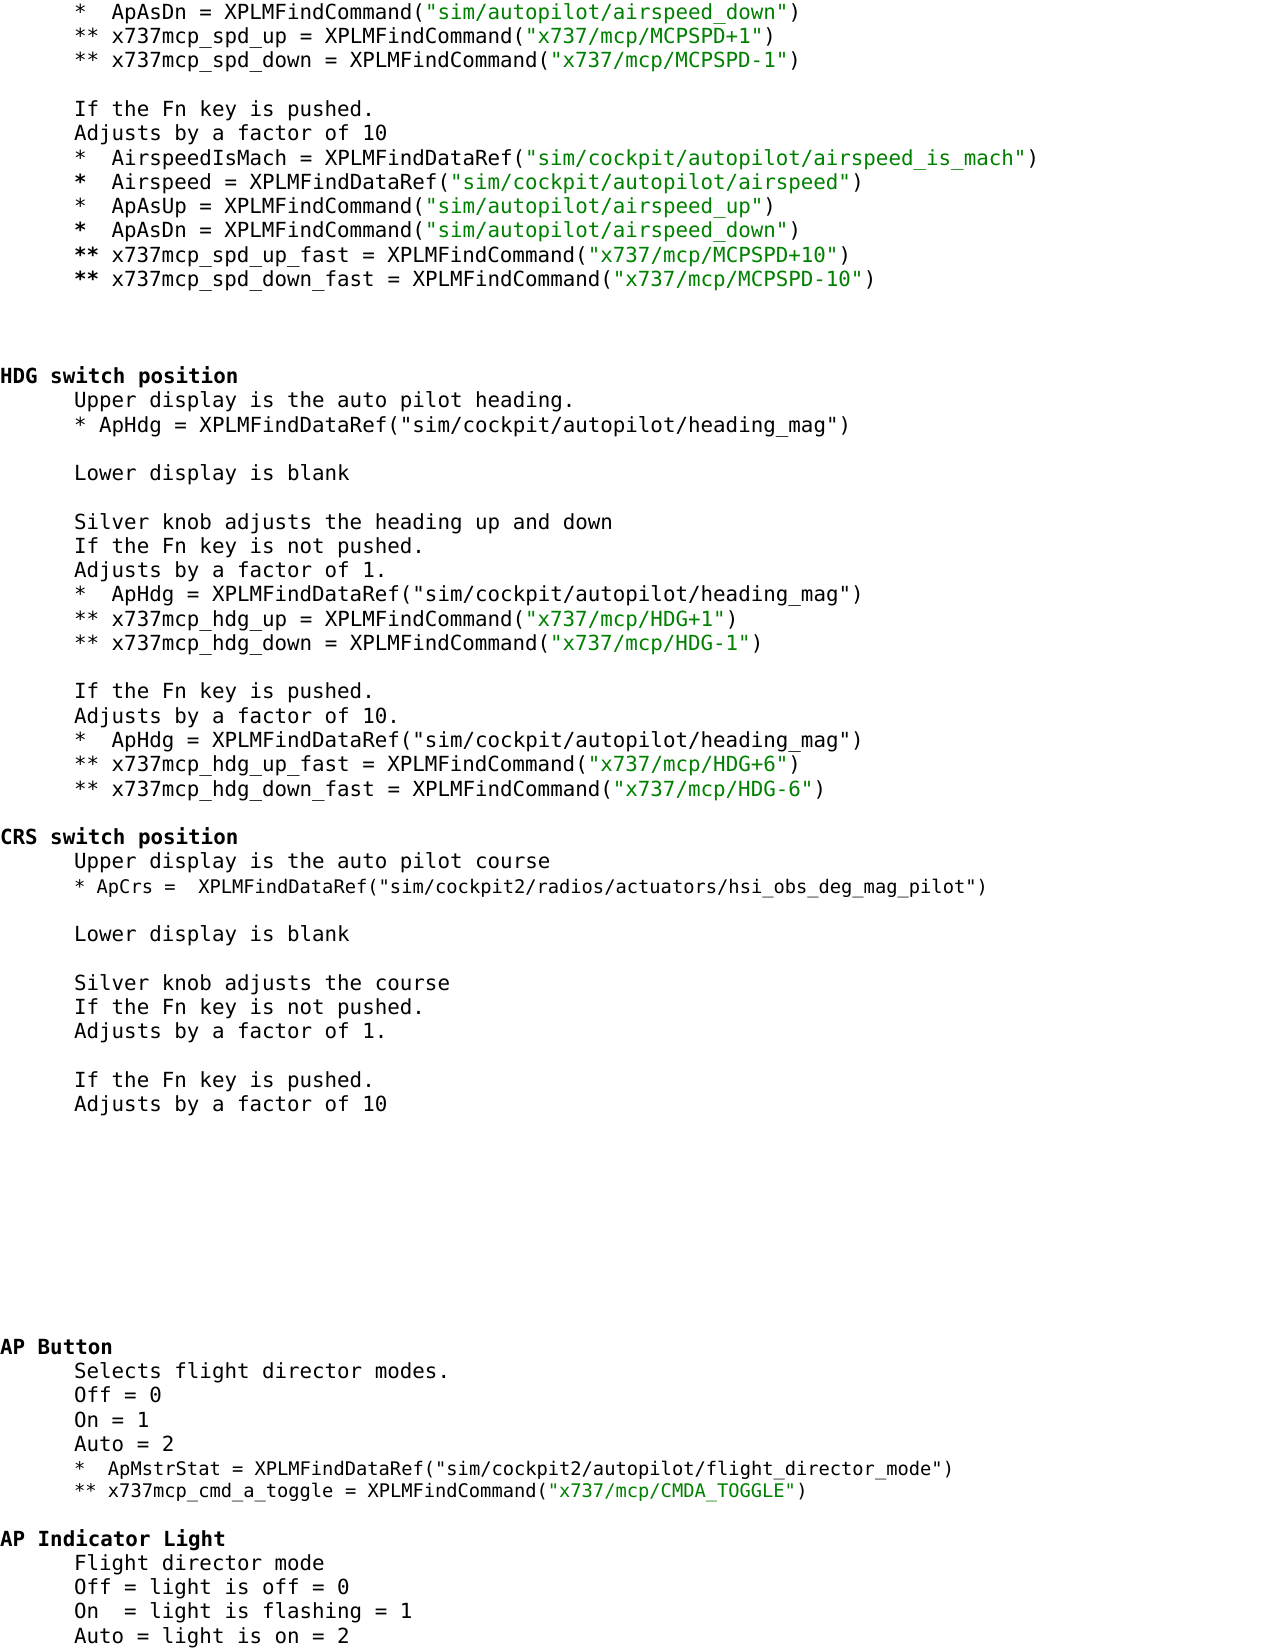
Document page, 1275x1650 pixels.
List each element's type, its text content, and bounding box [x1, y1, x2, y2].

text On = 1 [0, 1408, 1275, 1432]
text ** x737mcp_spd_up = XPLMFindCommand("x737/mcp/MCPSPD+1") [0, 24, 1275, 48]
text Off = 0 [0, 1383, 1275, 1408]
text Silver knob adjusts the heading up and down [0, 510, 1275, 534]
text Upper display is the auto pilot heading. [0, 388, 1275, 413]
text * ApHdg = XPLMFindDataRef("sim/cockpit/autopilot/heading_mag") [0, 582, 1275, 607]
text * AirspeedIsMach = XPLMFindDataRef("sim/cockpit/autopilot/airspeed_is_mach") [0, 146, 1275, 170]
text Upper display is the auto pilot course [0, 849, 1275, 874]
text Auto = light is on = 2 [0, 1624, 1275, 1648]
text ** x737mcp_hdg_down = XPLMFindCommand("x737/mcp/HDG-1") [0, 631, 1275, 655]
text ** x737mcp_hdg_up_fast = XPLMFindCommand("x737/mcp/HDG+6") [0, 752, 1275, 777]
text ** x737mcp_hdg_down_fast = XPLMFindCommand("x737/mcp/HDG-6") [0, 777, 1275, 801]
text Adjusts by a factor of 10 [0, 1092, 1275, 1116]
text Off = light is off = 0 [0, 1575, 1275, 1599]
text Adjusts by a factor of 1. [0, 1019, 1275, 1044]
text ** x737mcp_hdg_up = XPLMFindCommand("x737/mcp/HDG+1") [0, 607, 1275, 631]
text AP Button [0, 1335, 1275, 1359]
text If the Fn key is pushed. [0, 1068, 1275, 1092]
text AP Indicator Light [0, 1527, 1275, 1551]
text * ApCrs = XPLMFindDataRef("sim/cockpit2/radios/actuators/hsi_obs_deg_mag_pilot") [0, 874, 1275, 898]
text * ApHdg = XPLMFindDataRef("sim/cockpit/autopilot/heading_mag") [0, 413, 1275, 437]
text * ApHdg = XPLMFindDataRef("sim/cockpit/autopilot/heading_mag") [0, 728, 1275, 752]
text Selects flight director modes. [0, 1359, 1275, 1383]
text Adjusts by a factor of 10 [0, 121, 1275, 146]
text If the Fn key is pushed. [0, 679, 1275, 704]
text Auto = 2 [0, 1432, 1275, 1456]
text If the Fn key is pushed. [0, 97, 1275, 121]
text Silver knob adjusts the course [0, 971, 1275, 995]
text * ApMstrStat = XPLMFindDataRef("sim/cockpit2/autopilot/flight_director_mode") [0, 1456, 1275, 1481]
text ** x737mcp_spd_down_fast = XPLMFindCommand("x737/mcp/MCPSPD-10") [0, 267, 1275, 291]
text Adjusts by a factor of 1. [0, 558, 1275, 582]
text * Airspeed = XPLMFindDataRef("sim/cockpit/autopilot/airspeed") [0, 170, 1275, 194]
text Flight director mode [0, 1551, 1275, 1575]
text ** x737mcp_spd_up_fast = XPLMFindCommand("x737/mcp/MCPSPD+10") [0, 243, 1275, 267]
text ** x737mcp_cmd_a_toggle = XPLMFindCommand("x737/mcp/CMDA_TOGGLE") [0, 1481, 1275, 1502]
text * ApAsDn = XPLMFindCommand("sim/autopilot/airspeed_down") [0, 218, 1275, 243]
text HDG switch position [0, 364, 1275, 388]
text * ApAsDn = XPLMFindCommand("sim/autopilot/airspeed_down") [0, 0, 1275, 24]
text On = light is flashing = 1 [0, 1599, 1275, 1624]
text Lower display is blank [0, 922, 1275, 947]
text CRS switch position [0, 825, 1275, 849]
text If the Fn key is not pushed. [0, 995, 1275, 1019]
text ** x737mcp_spd_down = XPLMFindCommand("x737/mcp/MCPSPD-1") [0, 48, 1275, 73]
text Lower display is blank [0, 461, 1275, 485]
text Adjusts by a factor of 10. [0, 704, 1275, 728]
text * ApAsUp = XPLMFindCommand("sim/autopilot/airspeed_up") [0, 194, 1275, 218]
text If the Fn key is not pushed. [0, 534, 1275, 558]
